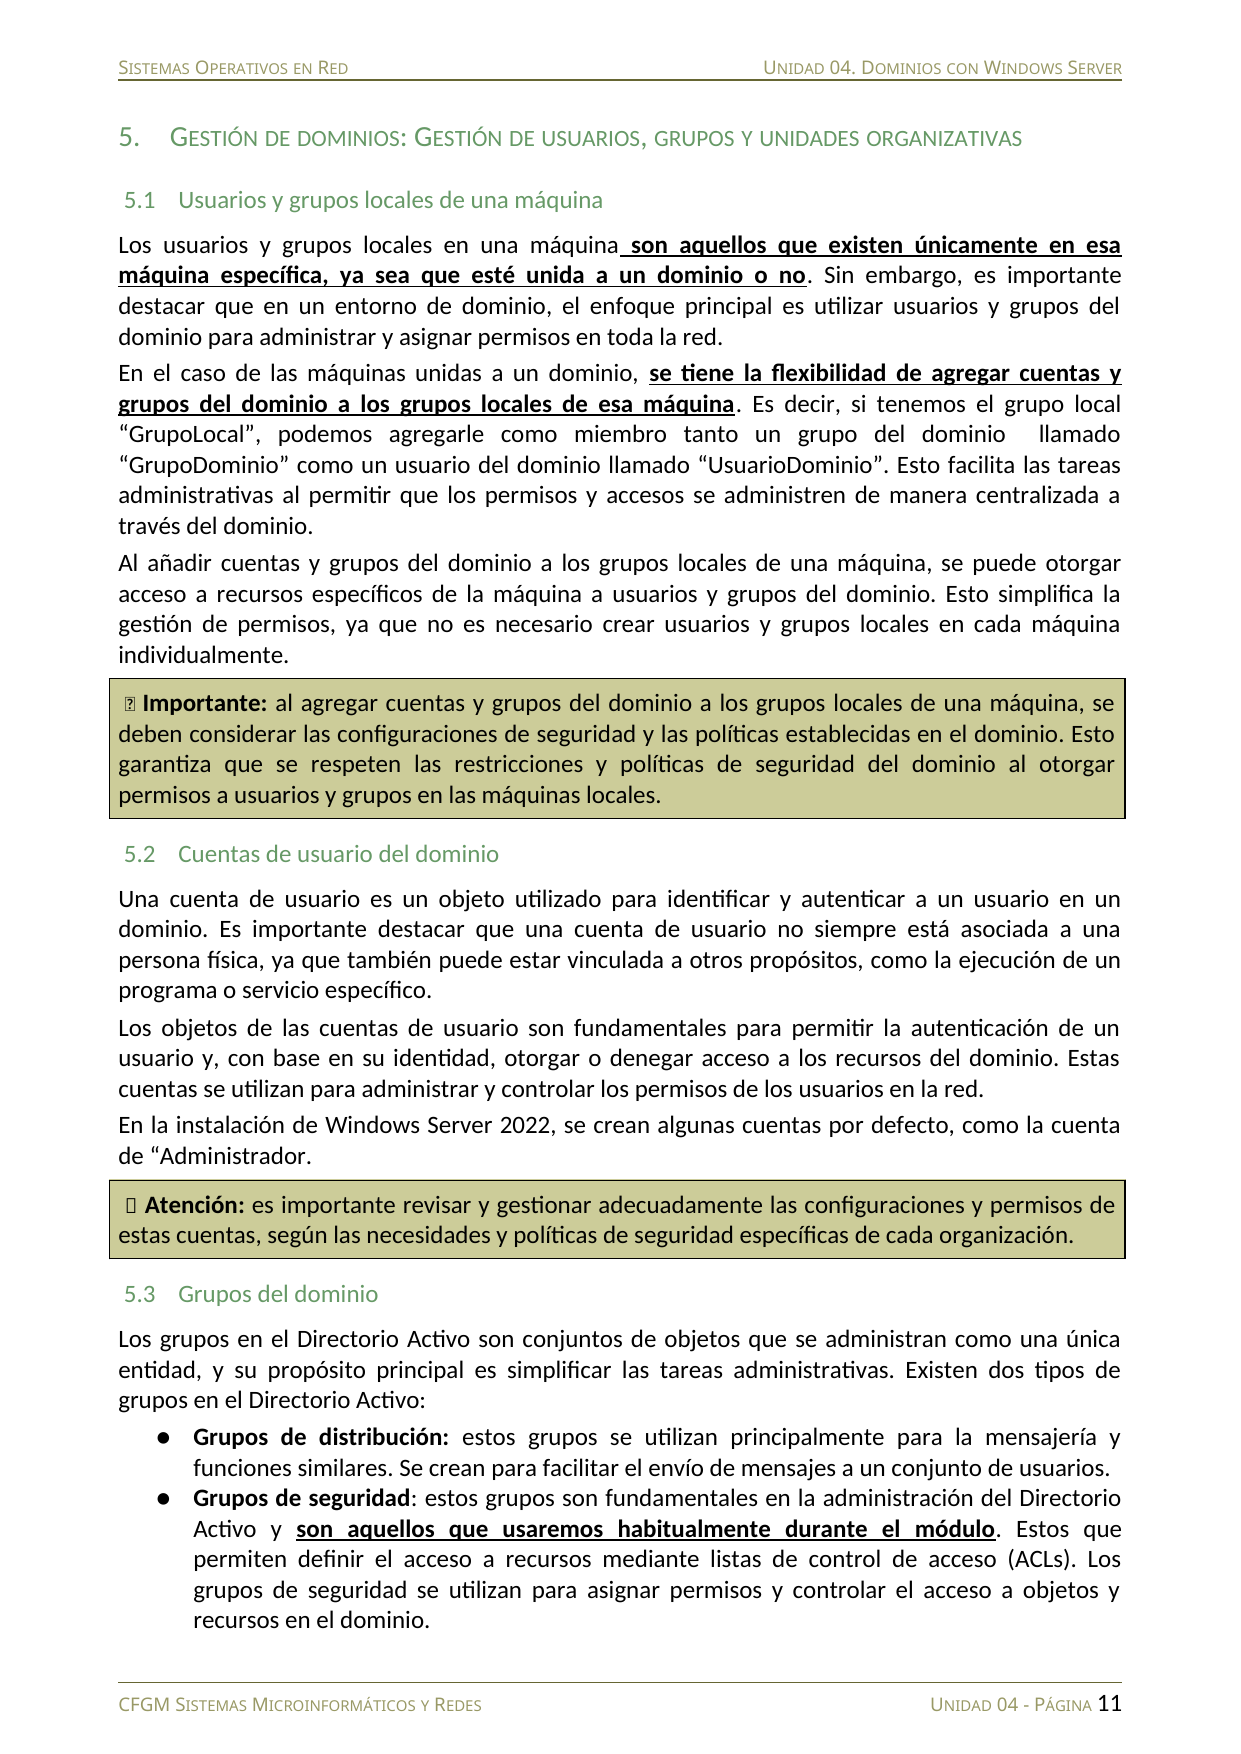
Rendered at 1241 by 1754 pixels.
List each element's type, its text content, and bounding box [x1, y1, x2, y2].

text Los grupos en el Directorio Activo son conjuntos de objetos que se administran como una única entidad, y su propósito principal es simplificar las tareas administrativas. Existen dos tipos de grupos en el Directorio Activo: [118, 1323, 1122, 1415]
subtitle Usuarios y grupos locales de una máquina [118, 184, 1122, 214]
subtitle Grupos del dominio [118, 1278, 1122, 1309]
text 📖 Importante: al agregar cuentas y grupos del dominio a los grupos locales de una máquina, se deben considerar las configuraciones de seguridad y las políticas establecidas en el dominio. Esto garantiza que se respeten las restricciones y políticas de seguridad del dominio al otorgar permisos a usuarios y grupos en las máquinas locales. [110, 679, 1124, 818]
subtitle Gestión de dominios: Gestión de usuarios, grupos y unidades organizativas [118, 118, 1122, 154]
list Grupos de distribución: estos grupos se utilizan principalmente para la mensajería y funciones similares. Se crean para facilitar el envío de mensajes a un conjunto de usuarios. [156, 1422, 1122, 1483]
text En el caso de las máquinas unidas a un dominio, se tiene la flexibilidad de agregar cuentas y grupos del dominio a los grupos locales de esa máquina. Es decir, si tenemos el grupo local “GrupoLocal”, podemos agregarle como miembro tanto un grupo del dominio llamado “GrupoDominio” como un usuario del dominio llamado “UsuarioDominio”. Esto facilita las tareas administrativas al permitir que los permisos y accesos se administren de manera centralizada a través del dominio. [118, 358, 1122, 541]
text ❕ Atención: es importante revisar y gestionar adecuadamente las configuraciones y permisos de estas cuentas, según las necesidades y políticas de seguridad específicas de cada organización. [110, 1181, 1124, 1258]
text Los objetos de las cuentas de usuario son fundamentales para permitir la autenticación de un usuario y, con base en su identidad, otorgar o denegar acceso a los recursos del dominio. Estas cuentas se utilizan para administrar y controlar los permisos de los usuarios en la red. [118, 1012, 1122, 1103]
text Los usuarios y grupos locales en una máquina son aquellos que existen únicamente en esa máquina específica, ya sea que esté unida a un dominio o no. Sin embargo, es importante destacar que en un entorno de dominio, el enfoque principal es utilizar usuarios y grupos del dominio para administrar y asignar permisos en toda la red. [118, 229, 1122, 351]
subtitle Cuentas de usuario del dominio [118, 838, 1122, 868]
text Una cuenta de usuario es un objeto utilizado para identificar y autenticar a un usuario en un dominio. Es importante destacar que una cuenta de usuario no siempre está asociada a una persona física, ya que también puede estar vinculada a otros propósitos, como la ejecución de un programa o servicio específico. [118, 883, 1122, 1005]
text En la instalación de Windows Server 2022, se crean algunas cuentas por defecto, como la cuenta de “Administrador. [118, 1110, 1122, 1171]
text Al añadir cuentas y grupos del dominio a los grupos locales de una máquina, se puede otorgar acceso a recursos específicos de la máquina a usuarios y grupos del dominio. Esto simplifica la gestión de permisos, ya que no es necesario crear usuarios y grupos locales en cada máquina individualmente. [118, 547, 1122, 669]
list Grupos de seguridad: estos grupos son fundamentales en la administración del Directorio Activo y son aquellos que usaremos habitualmente durante el módulo. Estos que permiten definir el acceso a recursos mediante listas de control de acceso (ACLs). Los grupos de seguridad se utilizan para asignar permisos y controlar el acceso a objetos y recursos en el dominio. [156, 1483, 1122, 1635]
